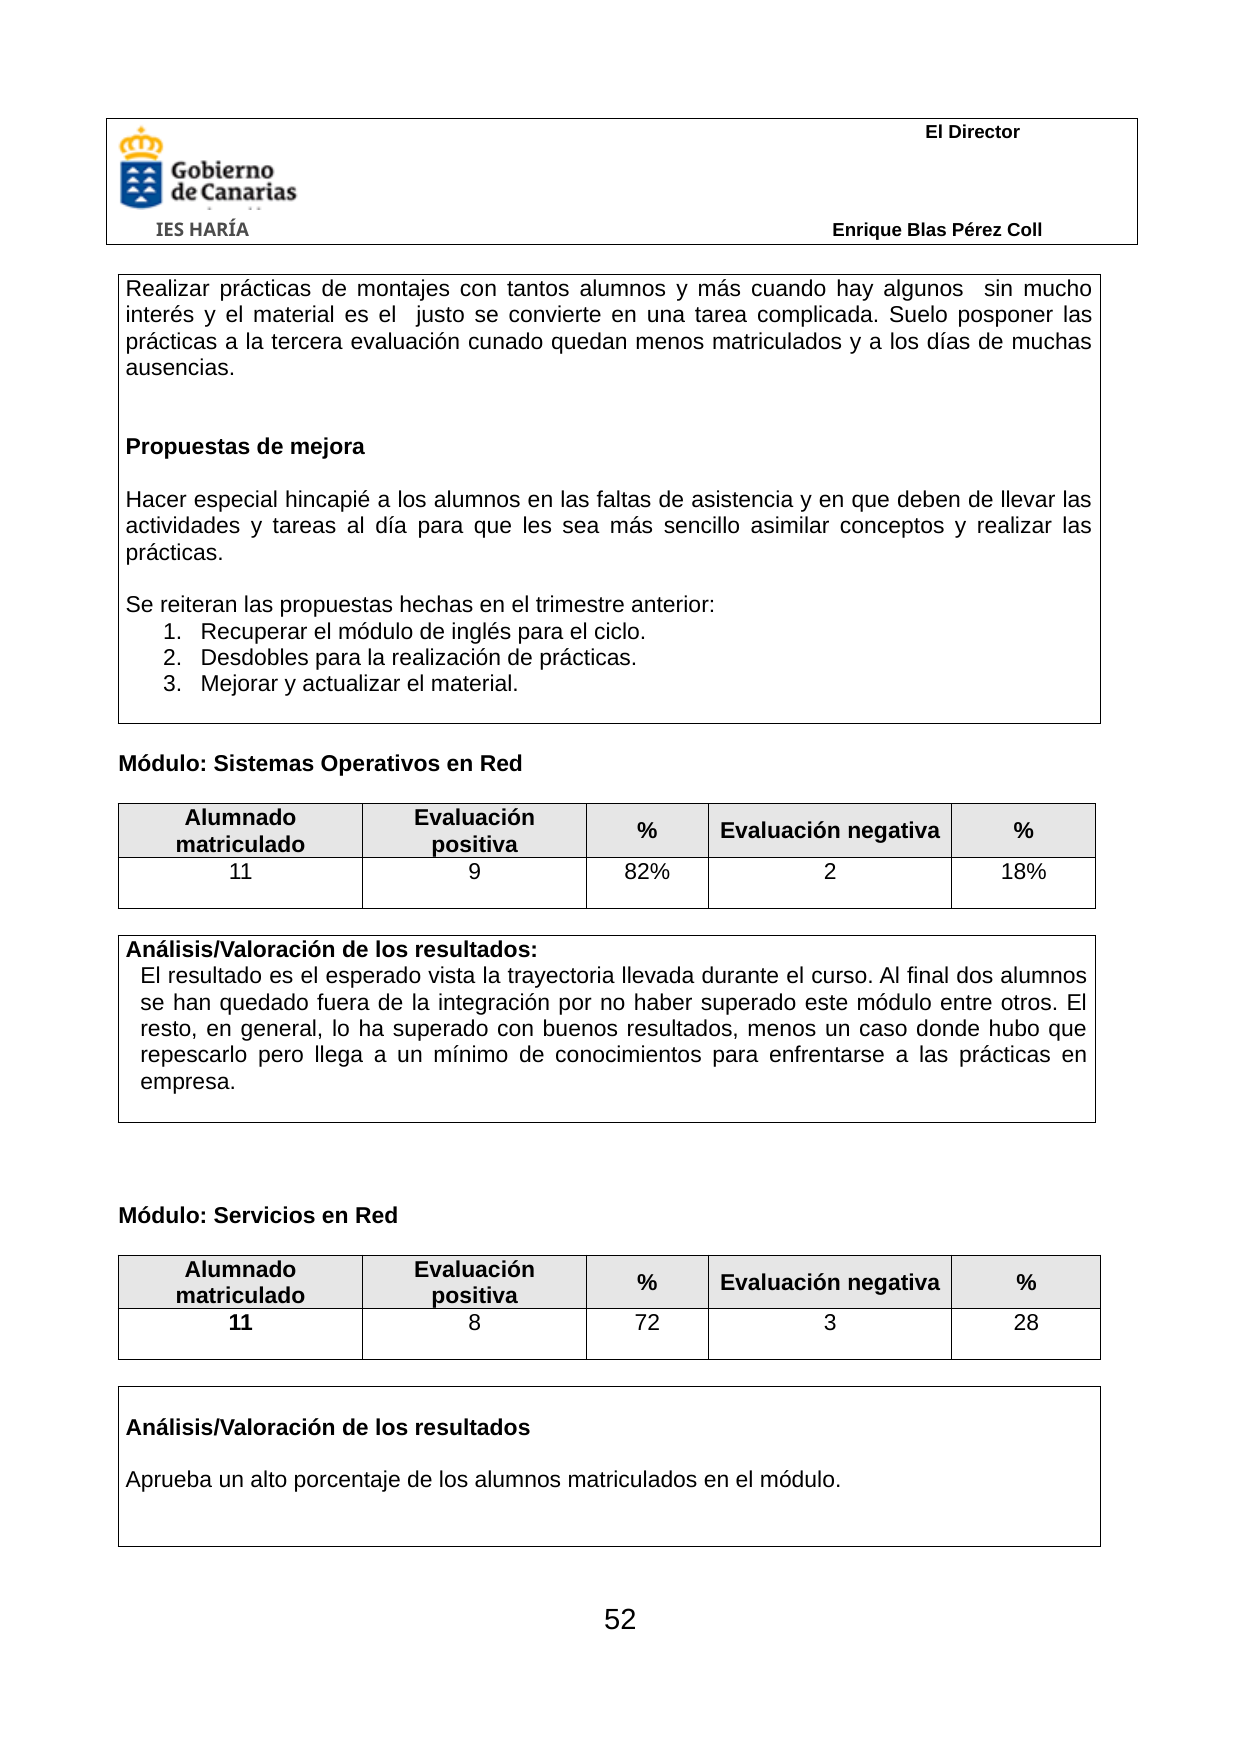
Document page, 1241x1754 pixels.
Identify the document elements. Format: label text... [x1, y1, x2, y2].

table_cell 11 [119, 858, 362, 907]
table_cell 82% [587, 858, 708, 907]
table_header Realizar prácticas de montajes con tantos alumnos y más cuando hay algunos sin mucho interés y el material es el justo se convierte en una tarea complicada. Suelo posponer las prácticas a la tercera evaluación cunado quedan menos matriculados y a los días de muchas ausencias. Propuestas de mejora Hacer especial hincapié a los alumnos en las faltas de asistencia y en que deben de llevar las actividades y tareas al día para que les sea más sencillo asimilar conceptos y realizar las prácticas. Se reiteran las propuestas hechas en el trimestre anterior: Recuperar el módulo de inglés para el ciclo. Desdobles para la realización de prácticas. Mejorar y actualizar el material. [119, 275, 1100, 723]
table_header Alumnado matriculado [119, 1256, 362, 1308]
table_header Evaluación negativa [709, 1256, 951, 1308]
table_header % [952, 1256, 1100, 1308]
table_header Evaluación negativa [709, 804, 951, 857]
table_header % [952, 804, 1095, 857]
table_header Evaluación positiva [363, 804, 586, 857]
table_cell 8 [363, 1309, 586, 1359]
table_cell 11 [119, 1309, 362, 1359]
table_cell 9 [363, 858, 586, 907]
table_header Análisis/Valoración de los resultados: El resultado es el esperado vista la trayectoria llevada durante el curso. Al final dos alumnos se han quedado fuera de la integración por no haber superado este módulo entre otros. El resto, en general, lo ha superado con buenos resultados, menos un caso donde hubo que repescarlo pero llega a un mínimo de conocimientos para enfrentarse a las prácticas en empresa. [119, 936, 1095, 1122]
table_cell 2 [709, 858, 951, 907]
picture [115, 123, 300, 210]
table_header % [587, 804, 708, 857]
text Módulo: Servicios en Red [118, 1202, 1122, 1228]
text Módulo: Sistemas Operativos en Red [118, 750, 1122, 777]
table_cell 18% [952, 858, 1095, 907]
table_header % [587, 1256, 708, 1308]
table_header Alumnado matriculado [119, 804, 362, 857]
table_cell 28 [952, 1309, 1100, 1359]
table_cell 3 [709, 1309, 951, 1359]
table_header Análisis/Valoración de los resultados Aprueba un alto porcentaje de los alumnos matriculados en el módulo. [119, 1387, 1100, 1546]
table_header Evaluación positiva [363, 1256, 586, 1308]
table_cell 72 [587, 1309, 708, 1359]
